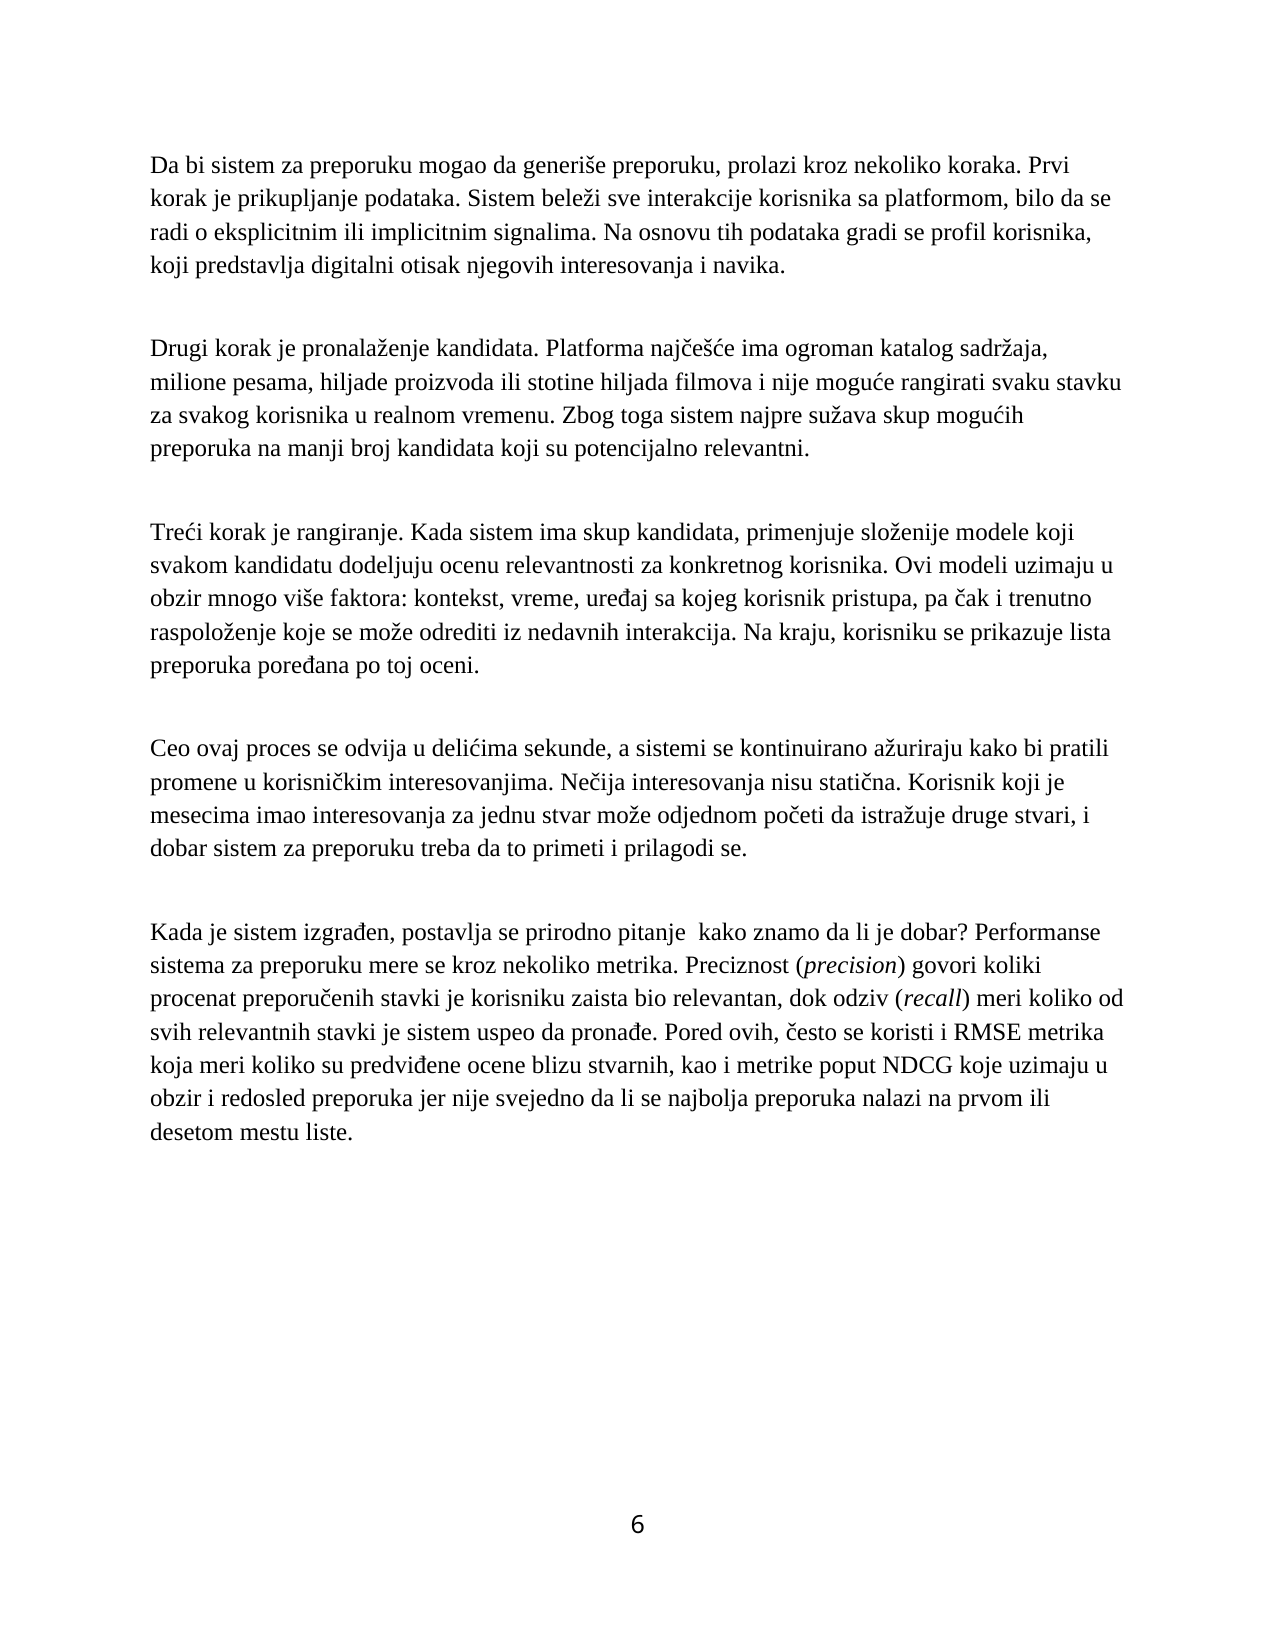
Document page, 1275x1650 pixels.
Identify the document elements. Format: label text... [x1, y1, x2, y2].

text Da bi sistem za preporuku mogao da generiše preporuku, prolazi kroz nekoliko koraka. Prvi korak je prikupljanje podataka. Sistem beleži sve interakcije korisnika sa platformom, bilo da se radi o eksplicitnim ili implicitnim signalima. Na osnovu tih podataka gradi se profil korisnika, koji predstavlja digitalni otisak njegovih interesovanja i navika. [150, 150, 1125, 279]
text Ceo ovaj proces se odvija u delićima sekunde, a sistemi se kontinuirano ažuriraju kako bi pratili promene u korisničkim interesovanjima. Nečija interesovanja nisu statična. Korisnik koji je mesecima imao interesovanja za jednu stvar može odjednom početi da istražuje druge stvari, i dobar sistem za preporuku treba da to primeti i prilagodi se. [150, 733, 1125, 862]
text Treći korak je rangiranje. Kada sistem ima skup kandidata, primenjuje složenije modele koji svakom kandidatu dodeljuju ocenu relevantnosti za konkretnog korisnika. Ovi modeli uzimaju u obzir mnogo više faktora: kontekst, vreme, uređaj sa kojeg korisnik pristupa, pa čak i trenutno raspoloženje koje se može odrediti iz nedavnih interakcija. Na kraju, korisniku se prikazuje lista preporuka poređana po toj oceni. [150, 517, 1125, 679]
text Kada je sistem izgrađen, postavlja se prirodno pitanje kako znamo da li je dobar? Performanse sistema za preporuku mere se kroz nekoliko metrika. Preciznost (precision) govori koliki procenat preporučenih stavki je korisniku zaista bio relevantan, dok odziv (recall) meri koliko od svih relevantnih stavki je sistem uspeo da pronađe. Pored ovih, često se koristi i RMSE metrika koja meri koliko su predviđene ocene blizu stvarnih, kao i metrike poput NDCG koje uzimaju u obzir i redosled preporuka jer nije svejedno da li se najbolja preporuka nalazi na prvom ili desetom mestu liste. [150, 917, 1125, 1145]
text Drugi korak je pronalaženje kandidata. Platforma najčešće ima ogroman katalog sadržaja, milione pesama, hiljade proizvoda ili stotine hiljada filmova i nije moguće rangirati svaku stavku za svakog korisnika u realnom vremenu. Zbog toga sistem najpre sužava skup mogućih preporuka na manji broj kandidata koji su potencijalno relevantni. [150, 333, 1125, 462]
